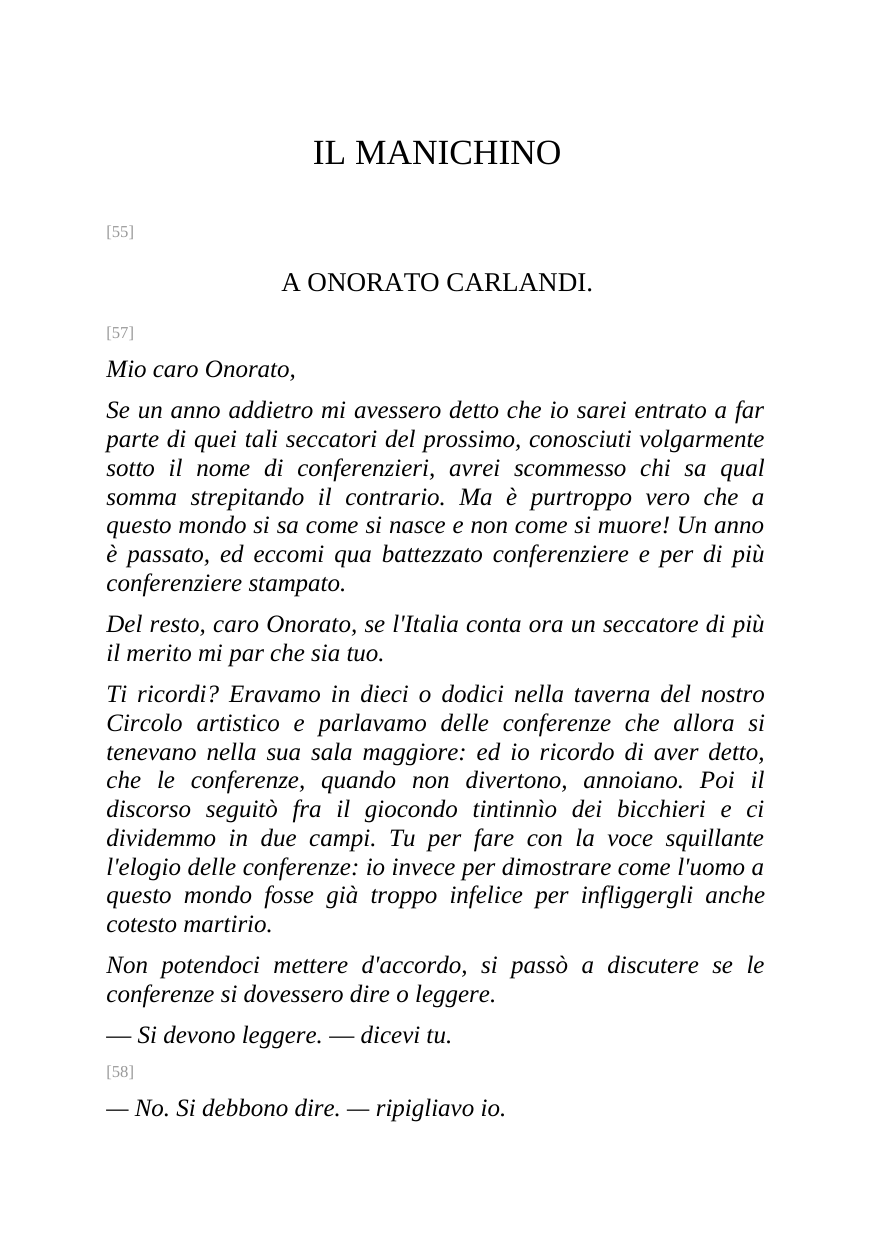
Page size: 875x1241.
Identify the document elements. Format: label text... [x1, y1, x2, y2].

subtitle IL MANICHINO [106, 131, 768, 172]
title A ONORATO CARLANDI. [106, 266, 768, 297]
text [58] [134, 1062, 768, 1081]
text — Si devono leggere. — dicevi tu. [106, 1020, 768, 1049]
text [57] [106, 322, 768, 342]
text Mio caro Onorato, [106, 354, 768, 383]
text Del resto, caro Onorato, se l'Italia conta ora un seccatore di più il merito mi par che sia tuo. [106, 609, 768, 667]
text Ti ricordi? Eravamo in dieci o dodici nella taverna del nostro Circolo artistico e parlavamo delle conferenze che allora si tenevano nella sua sala maggiore: ed io ricordo di aver detto, che le conferenze, quando non divertono, annoiano. Poi il discorso seguitò fra il giocondo tintinnìo dei bicchieri e ci dividemmo in due campi. Tu per fare con la voce squillante l'elogio delle conferenze: io invece per dimostrare come l'uomo a questo mondo fosse già troppo infelice per infliggergli anche cotesto martirio. [106, 679, 768, 938]
text [55] [134, 222, 768, 241]
text — No. Si debbono dire. — ripigliavo io. [106, 1093, 768, 1122]
text Se un anno addietro mi avessero detto che io sarei entrato a far parte di quei tali seccatori del prossimo, conosciuti volgarmente sotto il nome di conferenzieri, avrei scommesso chi sa qual somma strepitando il contrario. Ma è purtroppo vero che a questo mondo si sa come si nasce e non come si muore! Un anno è passato, ed eccomi qua battezzato conferenziere e per di più conferenziere stampato. [106, 395, 768, 597]
text Non potendoci mettere d'accordo, si passò a discutere se le conferenze si dovessero dire o leggere. [106, 950, 768, 1008]
